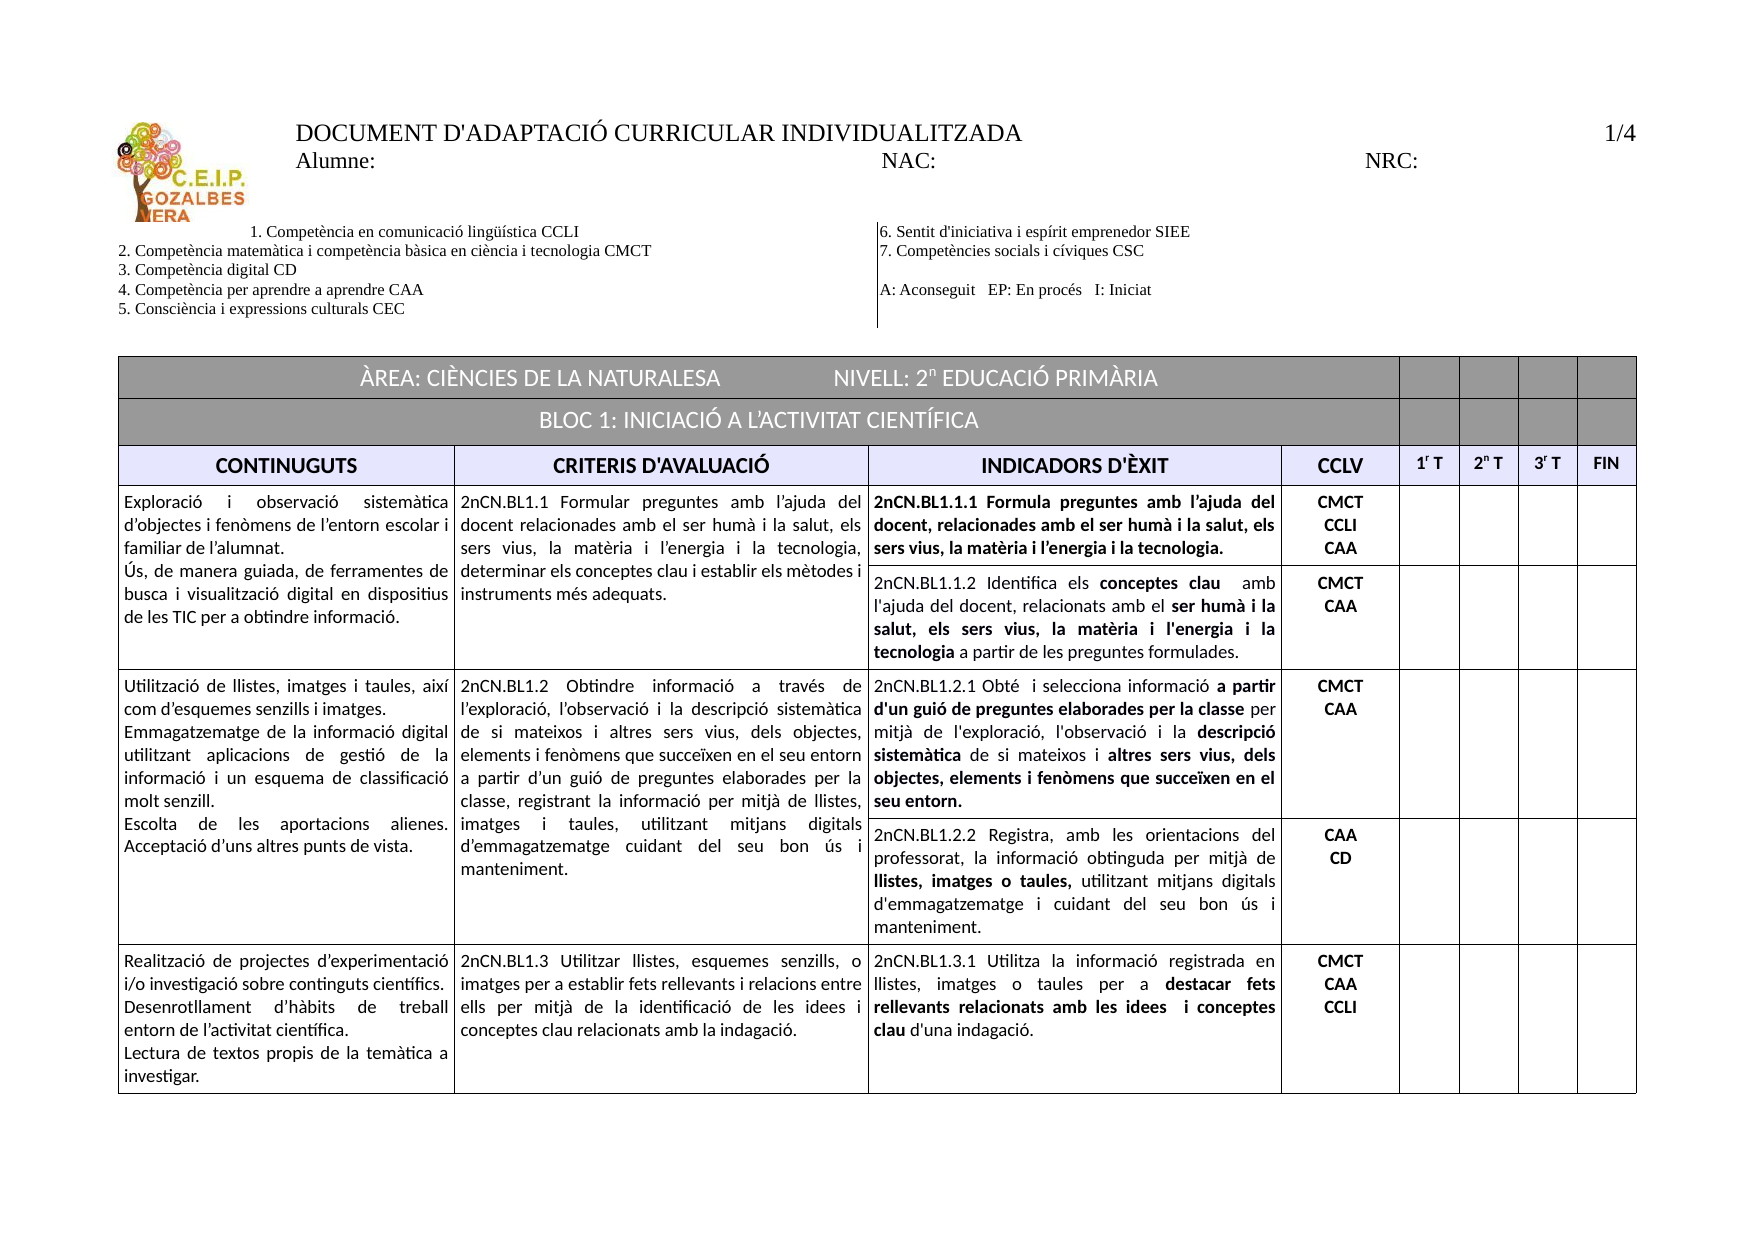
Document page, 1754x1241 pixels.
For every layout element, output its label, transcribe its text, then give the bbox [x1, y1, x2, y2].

table_cell [1519, 670, 1577, 817]
table_cell BLOC 1: INICIACIÓ A L’ACTIVITAT CIENTÍFICA [119, 399, 1399, 445]
table_cell 3r T [1519, 446, 1577, 485]
table_cell [1460, 399, 1518, 445]
table_cell [1519, 819, 1577, 944]
table_cell [1400, 566, 1459, 668]
table_header [1400, 357, 1459, 398]
table_cell 2nCN.BL1.1.2 Identifica els conceptes clau amb l'ajuda del docent, relacionats amb el ser humà i la salut, els sers vius, la matèria i l'energia i la tecnologia a partir de les preguntes formulades. [869, 566, 1281, 668]
table_cell FIN [1578, 446, 1636, 485]
table_cell 1r T [1400, 446, 1459, 485]
table_cell 2nCN.BL1.2 Obtindre informació a través de l’exploració, l’observació i la descripció sistemàtica de si mateixos i altres sers vius, dels objectes, elements i fenòmens que succeïxen en el seu entorn a partir d’un guió de preguntes elaborades per la classe, registrant la informació per mitjà de llistes, imatges i taules, utilitzant mitjans digitals d’emmagatzematge cuidant del seu bon ús i manteniment. [455, 670, 868, 944]
table_cell 2nCN.BL1.3.1 Utilitza la informació registrada en llistes, imatges o taules per a destacar fets rellevants relacionats amb les idees i conceptes clau d'una indagació. [869, 945, 1281, 1093]
table_cell [1519, 566, 1577, 668]
table_cell 2n T [1460, 446, 1518, 485]
table_cell [1400, 945, 1459, 1093]
text 3. Competència digital CD [118, 260, 875, 279]
table_cell Exploració i observació sistemàtica d’objectes i fenòmens de l’entorn escolar i familiar de l’alumnat. Ús, de manera guiada, de ferramentes de busca i visualització digital en dispositius de les TIC per a obtindre informació. [119, 486, 454, 668]
table_cell [1578, 399, 1636, 445]
table_cell INDICADORS D'ÈXIT [869, 446, 1281, 485]
table_header ÀREA: CIÈNCIES DE LA NATURALESA NIVELL: 2n EDUCACIÓ PRIMÀRIA [119, 357, 1399, 398]
table_cell [1519, 945, 1577, 1093]
table_header [1519, 357, 1577, 398]
table_cell 2nCN.BL1.1 Formular preguntes amb l’ajuda del docent relacionades amb el ser humà i la salut, els sers vius, la matèria i l’energia i la tecnologia, determinar els conceptes clau i establir els mètodes i instruments més adequats. [455, 486, 868, 668]
table_cell Realització de projectes d’experimentació i/o investigació sobre continguts científics. Desenrotllament d’hàbits de treball entorn de l’activitat científica. Lectura de textos propis de la temàtica a investigar. [119, 945, 454, 1093]
table_cell Utilització de llistes, imatges i taules, així com d’esquemes senzills i imatges. Emmagatzematge de la informació digital utilitzant aplicacions de gestió de la informació i un esquema de classificació molt senzill. Escolta de les aportacions alienes. Acceptació d’uns altres punts de vista. [119, 670, 454, 944]
table_cell CMCT CAA [1282, 566, 1399, 668]
table_cell [1400, 486, 1459, 565]
table_cell [1460, 945, 1518, 1093]
text 5. Consciència i expressions culturals CEC [118, 298, 875, 318]
table_cell [1519, 399, 1577, 445]
table_cell [1460, 819, 1518, 944]
table_cell CCLV [1282, 446, 1399, 485]
table_cell CRITERIS D'AVALUACIÓ [455, 446, 868, 485]
table_cell [1400, 670, 1459, 817]
table_cell CMCT CCLI CAA [1282, 486, 1399, 565]
table_cell [1519, 486, 1577, 565]
table_cell 2nCN.BL1.2.1 Obté i selecciona informació a partir d'un guió de preguntes elaborades per la classe per mitjà de l'exploració, l'observació i la descripció sistemàtica de si mateixos i altres sers vius, dels objectes, elements i fenòmens que succeïxen en el seu entorn. [869, 670, 1281, 817]
table_cell CMCT CAA [1282, 670, 1399, 817]
text 4. Competència per aprendre a aprendre CAA [118, 279, 875, 298]
table_cell 2nCN.BL1.1.1 Formula preguntes amb l’ajuda del docent, relacionades amb el ser humà i la salut, els sers vius, la matèria i l’energia i la tecnologia. [869, 486, 1281, 565]
picture [111, 122, 250, 222]
table_cell 2nCN.BL1.3 Utilitzar llistes, esquemes senzills, o imatges per a establir fets rellevants i relacions entre ells per mitjà de la identificació de les idees i conceptes clau relacionats amb la indagació. [455, 945, 868, 1093]
table_header [1578, 357, 1636, 398]
table_header [1460, 357, 1518, 398]
table_cell [1460, 486, 1518, 565]
table_cell [1578, 670, 1636, 817]
table_cell [1400, 399, 1459, 445]
text 7. Competències socials i cíviques CSC [879, 241, 1636, 260]
table_cell [1460, 670, 1518, 817]
table_cell [1578, 486, 1636, 565]
text A: Aconseguit EP: En procés I: Iniciat [879, 279, 1636, 298]
table_cell [1578, 566, 1636, 668]
table_cell [1460, 566, 1518, 668]
table_cell [1400, 819, 1459, 944]
table_cell [1578, 945, 1636, 1093]
table_cell 2nCN.BL1.2.2 Registra, amb les orientacions del professorat, la informació obtinguda per mitjà de llistes, imatges o taules, utilitzant mitjans digitals d'emmagatzematge i cuidant del seu bon ús i manteniment. [869, 819, 1281, 944]
table_cell [1578, 819, 1636, 944]
table_cell CONTINUGUTS [119, 446, 454, 485]
table_cell CAA CD [1282, 819, 1399, 944]
text 6. Sentit d'iniciativa i espírit emprenedor SIEE [879, 222, 1636, 241]
table_cell CMCT CAA CCLI [1282, 945, 1399, 1093]
text 2. Competència matemàtica i competència bàsica en ciència i tecnologia CMCT [118, 241, 875, 260]
text 1. Competència en comunicació lingüística CCLI [118, 222, 875, 241]
